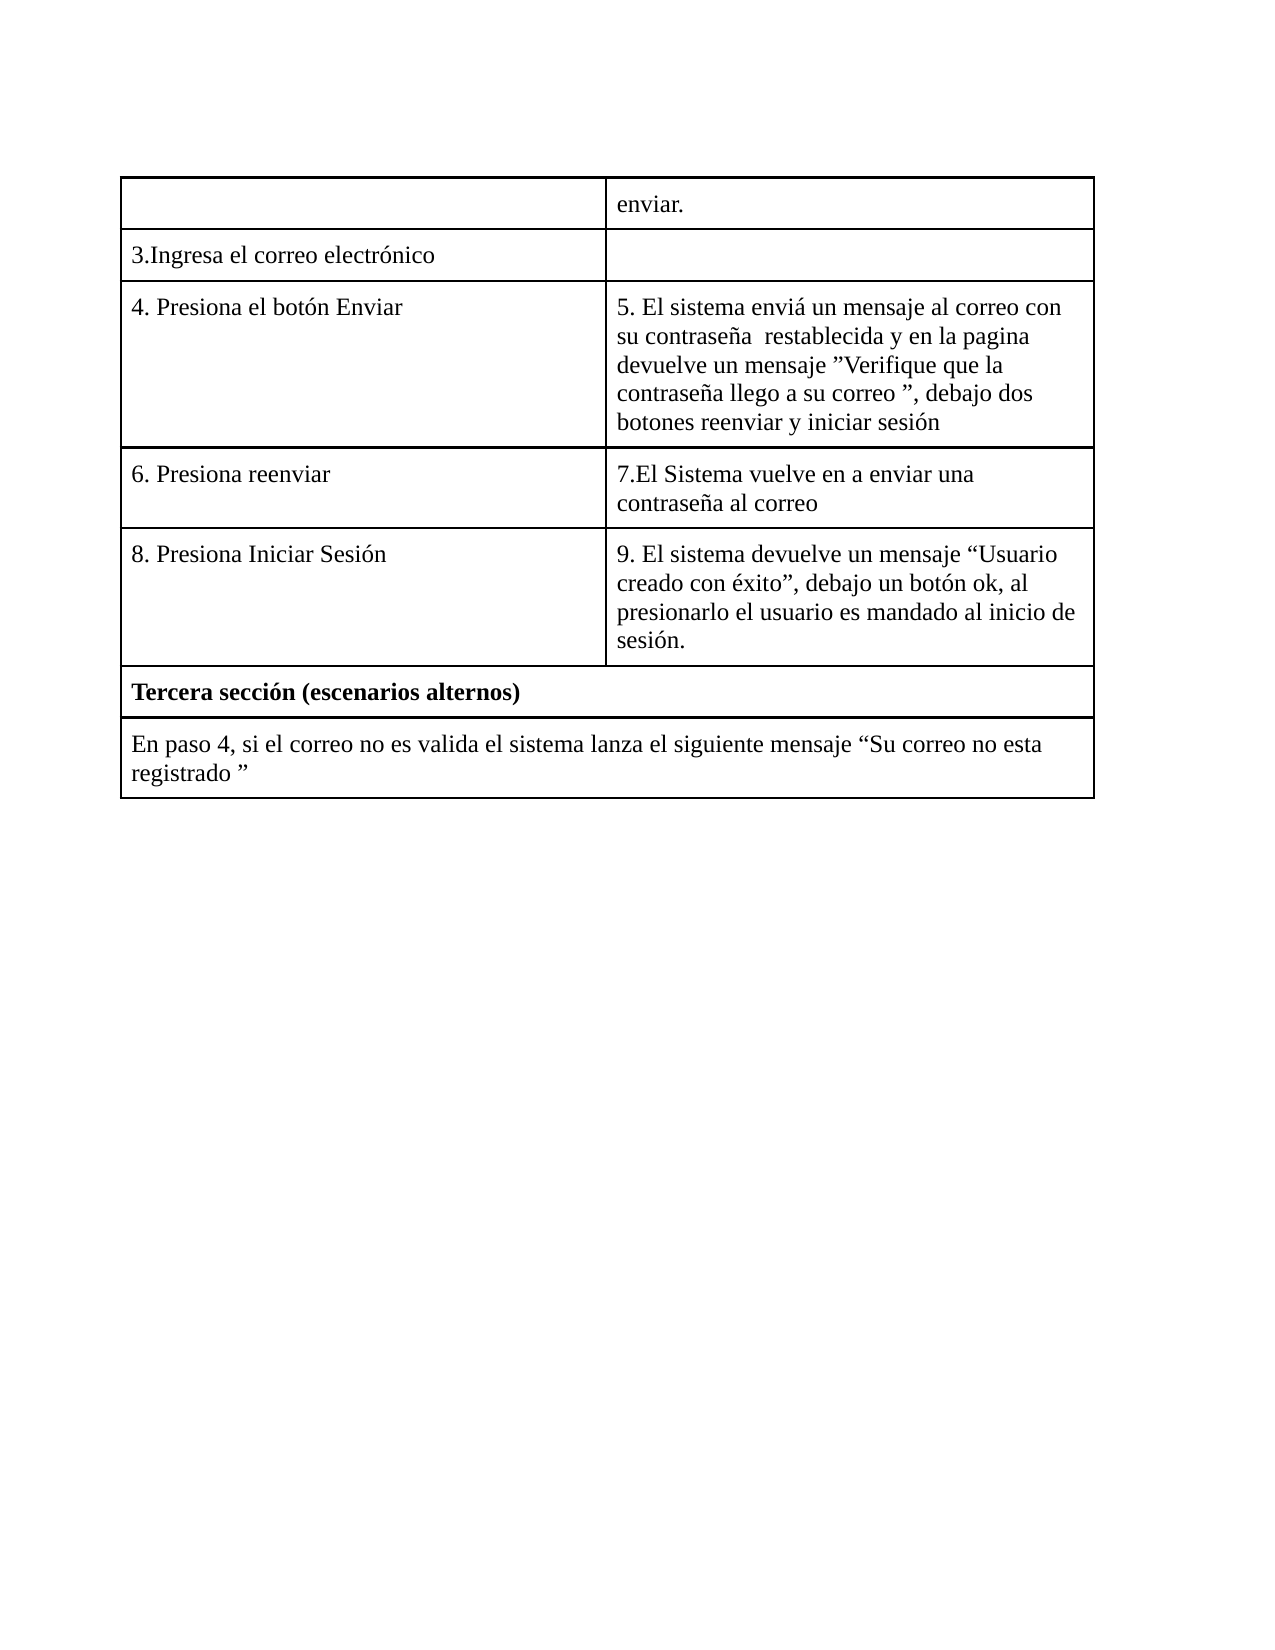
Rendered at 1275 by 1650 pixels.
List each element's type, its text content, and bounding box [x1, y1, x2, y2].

table_cell 4. Presiona el botón Enviar [122, 282, 605, 446]
table_cell 8. Presiona Iniciar Sesión [122, 529, 605, 665]
table_cell enviar. [607, 179, 1093, 228]
table_cell En paso 4, si el correo no es valida el sistema lanza el siguiente mensaje “Su correo no esta registrado ” [122, 719, 1093, 797]
table_cell 5. El sistema enviá un mensaje al correo con su contraseña restablecida y en la pagina devuelve un mensaje ”Verifique que la contraseña llego a su correo ”, debajo dos botones reenviar y iniciar sesión [607, 282, 1093, 446]
table_cell [607, 230, 1093, 280]
table_cell Tercera sección (escenarios alternos) [122, 667, 1093, 716]
table_cell 9. El sistema devuelve un mensaje “Usuario creado con éxito”, debajo un botón ok, al presionarlo el usuario es mandado al inicio de sesión. [607, 529, 1093, 665]
table_cell 6. Presiona reenviar [122, 449, 605, 527]
table_cell 7.El Sistema vuelve en a enviar una contraseña al correo [607, 449, 1093, 527]
table_cell 3.Ingresa el correo electrónico [122, 230, 605, 280]
table_cell [122, 179, 605, 228]
